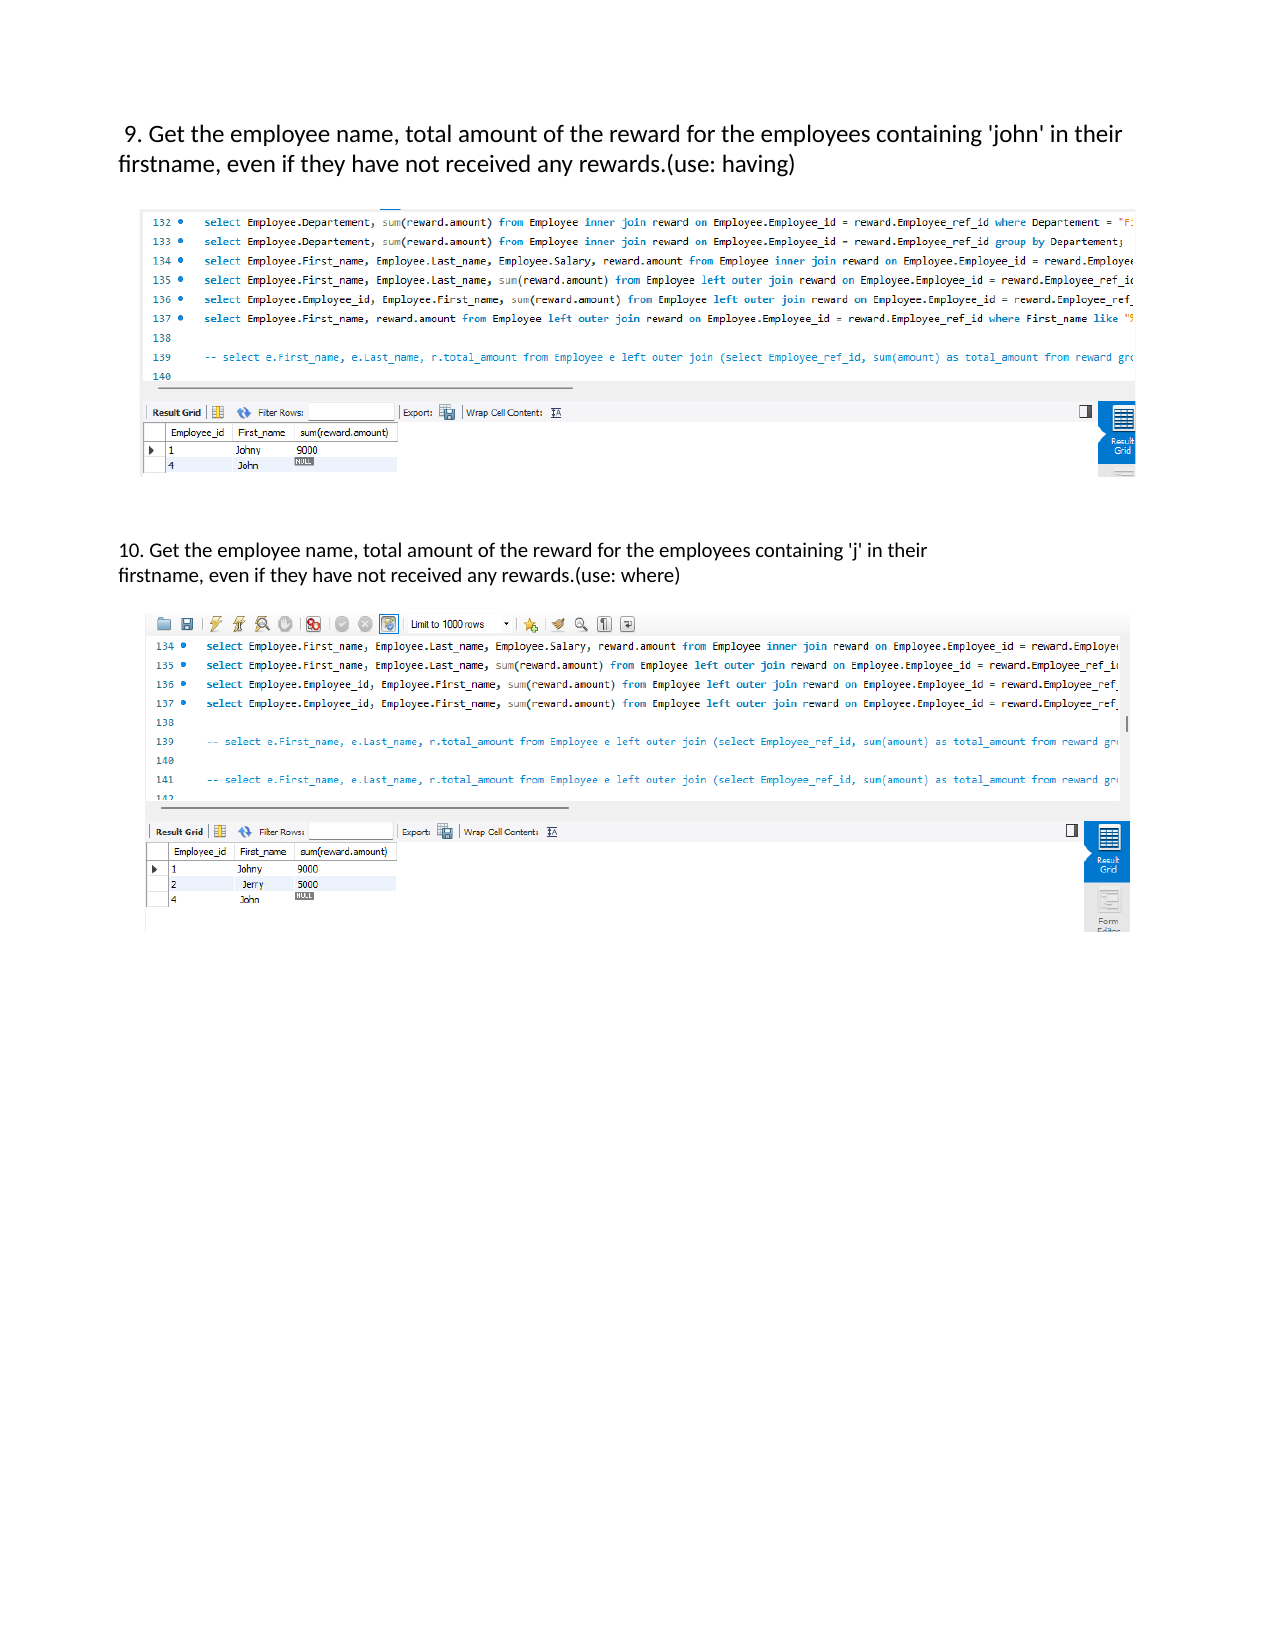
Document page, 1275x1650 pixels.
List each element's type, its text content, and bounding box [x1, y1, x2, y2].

text 9. Get the employee name, total amount of the reward for the employees containing 'john' in their [118, 118, 1157, 149]
text firstname, even if they have not received any rewards.(use: having) [118, 149, 1157, 179]
picture [139, 209, 1136, 477]
text 10. Get the employee name, total amount of the reward for the employees containing 'j' in their [118, 537, 1157, 563]
text firstname, even if they have not received any rewards.(use: where) [118, 563, 1157, 588]
picture [145, 613, 1130, 932]
